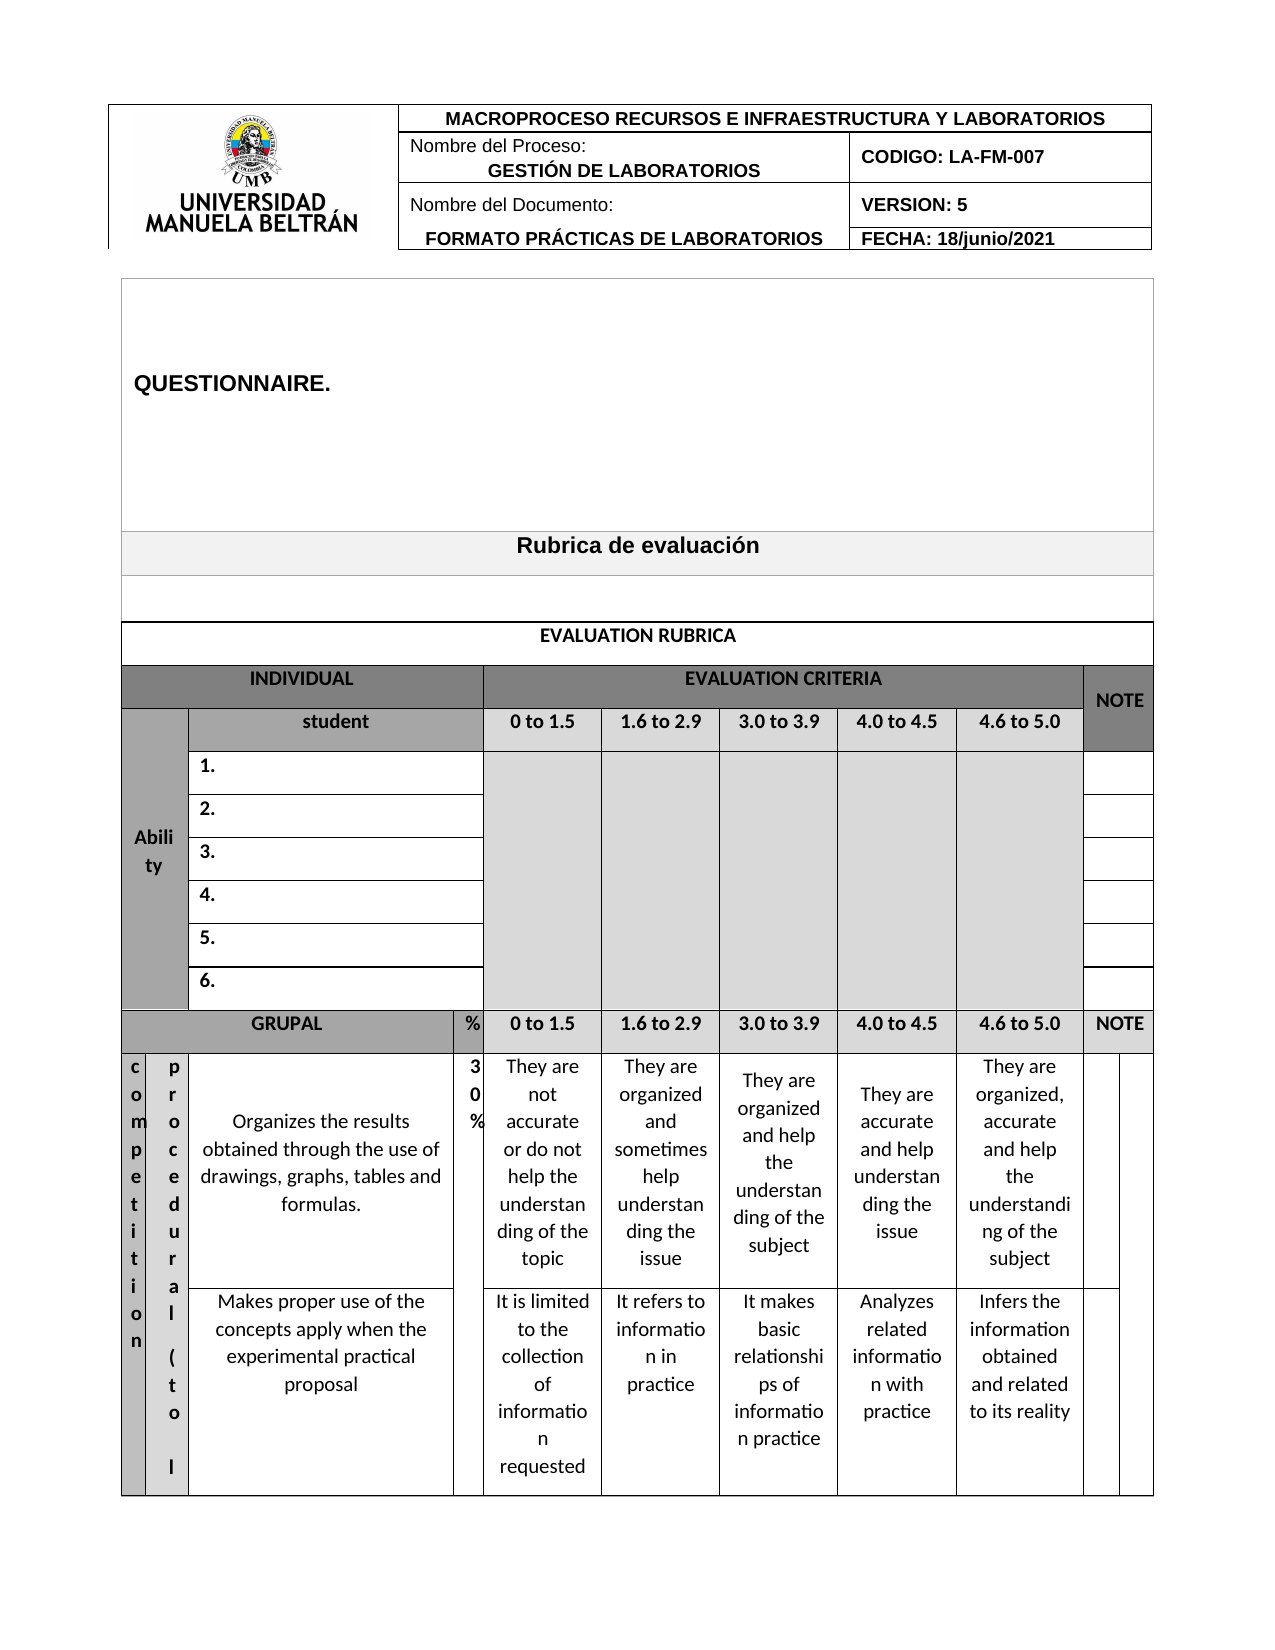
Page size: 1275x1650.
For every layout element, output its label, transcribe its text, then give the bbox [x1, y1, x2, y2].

table_cell 1.6 to 2.9 [602, 1011, 719, 1053]
table_cell [1084, 968, 1153, 1009]
table_cell Organizes the results obtained through the use of drawings, graphs, tables and formulas. [189, 1054, 453, 1288]
table_cell NOTE [1084, 666, 1153, 751]
table_cell 4.6 to 5.0 [957, 709, 1083, 751]
table_cell [720, 752, 837, 1009]
picture [134, 113, 374, 241]
table_cell 4. [189, 881, 483, 923]
table_cell 1.6 to 2.9 [602, 709, 719, 751]
table_cell [1084, 795, 1153, 837]
table_cell 2. [189, 795, 483, 837]
table_cell 0 to 1.5 [484, 709, 601, 751]
table_cell EVALUATION CRITERIA [484, 666, 1083, 708]
table_cell [122, 576, 1153, 621]
table_cell Infers the information obtained and related to its reality [957, 1289, 1083, 1495]
table_cell [1084, 881, 1153, 923]
table_cell 4.6 to 5.0 [957, 1011, 1083, 1053]
table_cell 1. [189, 752, 483, 794]
table_cell 0 to 1.5 [484, 1011, 601, 1053]
table_cell Rubrica de evaluación [122, 532, 1153, 575]
table_cell It refers to information in practice [602, 1289, 719, 1495]
table_cell [1084, 838, 1153, 880]
table_cell [957, 752, 1083, 1009]
table_cell Ability [122, 709, 188, 1009]
table_cell [484, 752, 601, 1009]
table_cell 5. [189, 924, 483, 966]
table_cell [1084, 924, 1153, 966]
table_cell 3.0 to 3.9 [720, 1011, 837, 1053]
table_cell They are accurate and help understanding the issue [838, 1054, 956, 1288]
table_cell They are organized and help the understanding of the subject [720, 1054, 837, 1288]
table_cell [1084, 1054, 1119, 1288]
table_cell student [189, 709, 483, 751]
table_cell QUESTIONNAIRE. [122, 279, 1153, 531]
table_cell [838, 752, 956, 1009]
table_cell It is limited to the collection of information requested [484, 1289, 601, 1495]
table_cell NOTE [1084, 1011, 1153, 1053]
table_cell It makes basic relationships of information practice [720, 1289, 837, 1495]
table_cell 4.0 to 4.5 [838, 709, 956, 751]
table_cell INDIVIDUAL [122, 666, 483, 708]
table_cell [602, 752, 719, 1009]
table_cell 3.0 to 3.9 [720, 709, 837, 751]
table_cell 3. [189, 838, 483, 880]
table_header EVALUATION RUBRICA [122, 623, 1153, 664]
table_cell procedural (to learn to do) [146, 1054, 188, 1495]
table_cell They are organized, accurate and help the understanding of the subject [957, 1054, 1083, 1288]
table_cell Analyzes related information with practice [838, 1289, 956, 1495]
table_cell [1120, 1054, 1153, 1495]
table_cell 6. [189, 968, 483, 1009]
table_cell 30% [454, 1054, 483, 1495]
table_cell [1084, 1289, 1119, 1495]
table_cell competition [122, 1054, 145, 1495]
table_cell 4.0 to 4.5 [838, 1011, 956, 1053]
table_cell Makes proper use of the concepts apply when the experimental practical proposal [189, 1289, 453, 1495]
table_cell GRUPAL [122, 1011, 453, 1053]
table_cell They are organized and sometimes help understanding the issue [602, 1054, 719, 1288]
table_cell They are not accurate or do not help the understanding of the topic [484, 1054, 601, 1288]
table_cell [1084, 752, 1153, 794]
table_cell % [454, 1011, 483, 1053]
